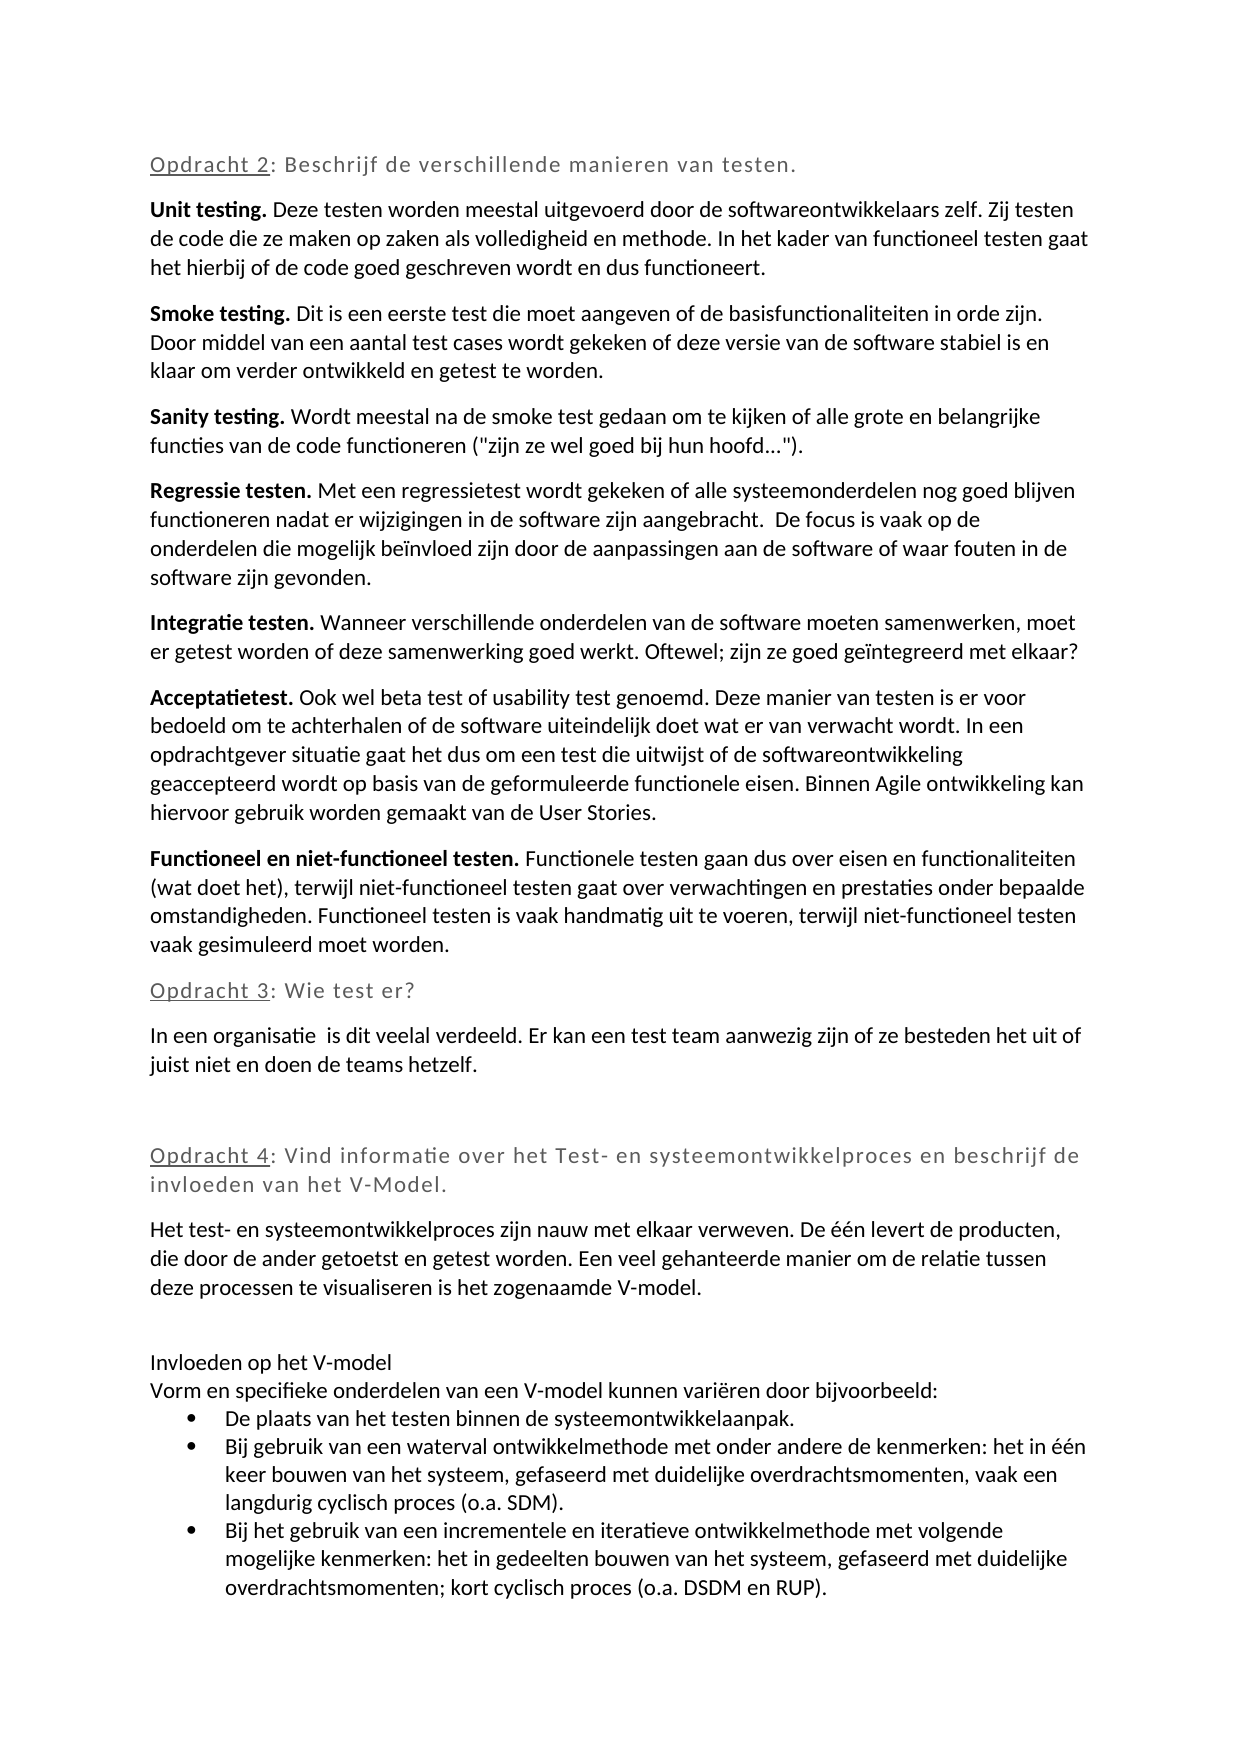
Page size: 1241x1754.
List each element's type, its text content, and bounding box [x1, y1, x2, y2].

text Vorm en specifieke onderdelen van een V-model kunnen variëren door bijvoorbeeld: [150, 1376, 1090, 1404]
list Bij gebruik van een waterval ontwikkelmethode met onder andere de kenmerken: het in één keer bouwen van het systeem, gefaseerd met duidelijke overdrachtsmomenten, vaak een langdurig cyclisch proces (o.a. SDM). [187, 1432, 1090, 1517]
list Bij het gebruik van een incrementele en iteratieve ontwikkelmethode met volgende mogelijke kenmerken: het in gedeelten bouwen van het systeem, gefaseerd met duidelijke overdrachtsmomenten; kort cyclisch proces (o.a. DSDM en RUP). [187, 1517, 1090, 1601]
text Regressie testen. Met een regressietest wordt gekeken of alle systeemonderdelen nog goed blijven functioneren nadat er wijzigingen in de software zijn aangebracht. De focus is vaak op de onderdelen die mogelijk beïnvloed zijn door de aanpassingen aan de software of waar fouten in de software zijn gevonden. [150, 476, 1090, 591]
text Het test- en systeemontwikkelproces zijn nauw met elkaar verweven. De één levert de producten, die door de ander getoetst en getest worden. Een veel gehanteerde manier om de relatie tussen deze processen te visualiseren is het zogenaamde V-model. [150, 1216, 1090, 1301]
text Acceptatietest. Ook wel beta test of usability test genoemd. Deze manier van testen is er voor bedoeld om te achterhalen of de software uiteindelijk doet wat er van verwacht wordt. In een opdrachtgever situatie gaat het dus om een test die uitwijst of de softwareontwikkeling geaccepteerd wordt op basis van de geformuleerde functionele eisen. Binnen Agile ontwikkeling kan hiervoor gebruik worden gemaakt van de User Stories. [150, 683, 1090, 826]
text Smoke testing. Dit is een eerste test die moet aangeven of de basisfunctionaliteiten in orde zijn. Door middel van een aantal test cases wordt gekeken of deze versie van de software stabiel is en klaar om verder ontwikkeld en getest te worden. [150, 299, 1090, 384]
text Functioneel en niet-functioneel testen. Functionele testen gaan dus over eisen en functionaliteiten (wat doet het), terwijl niet-functioneel testen gaat over verwachtingen en prestaties onder bepaalde omstandigheden. Functioneel testen is vaak handmatig uit te voeren, terwijl niet-functioneel testen vaak gesimuleerd moet worden. [150, 844, 1090, 958]
text Invloeden op het V-model [150, 1348, 1090, 1376]
text Sanity testing. Wordt meestal na de smoke test gedaan om te kijken of alle grote en belangrijke functies van de code functioneren ("zijn ze wel goed bij hun hoofd..."). [150, 402, 1090, 459]
list De plaats van het testen binnen de systeemontwikkelaanpak. [187, 1404, 1090, 1432]
text Opdracht 2: Beschrijf de verschillende manieren van testen. [150, 150, 1090, 178]
text Opdracht 3: Wie test er? [150, 976, 1090, 1004]
text Unit testing. Deze testen worden meestal uitgevoerd door de softwareontwikkelaars zelf. Zij testen de code die ze maken op zaken als volledigheid en methode. In het kader van functioneel testen gaat het hierbij of de code goed geschreven wordt en dus functioneert. [150, 196, 1090, 281]
text Opdracht 4: Vind informatie over het Test- en systeemontwikkelproces en beschrijf de invloeden van het V-Model. [150, 1141, 1090, 1198]
text In een organisatie is dit veelal verdeeld. Er kan een test team aanwezig zijn of ze besteden het uit of juist niet en doen de teams hetzelf. [150, 1021, 1090, 1078]
text Integratie testen. Wanneer verschillende onderdelen van de software moeten samenwerken, moet er getest worden of deze samenwerking goed werkt. Oftewel; zijn ze goed geïntegreerd met elkaar? [150, 608, 1090, 665]
